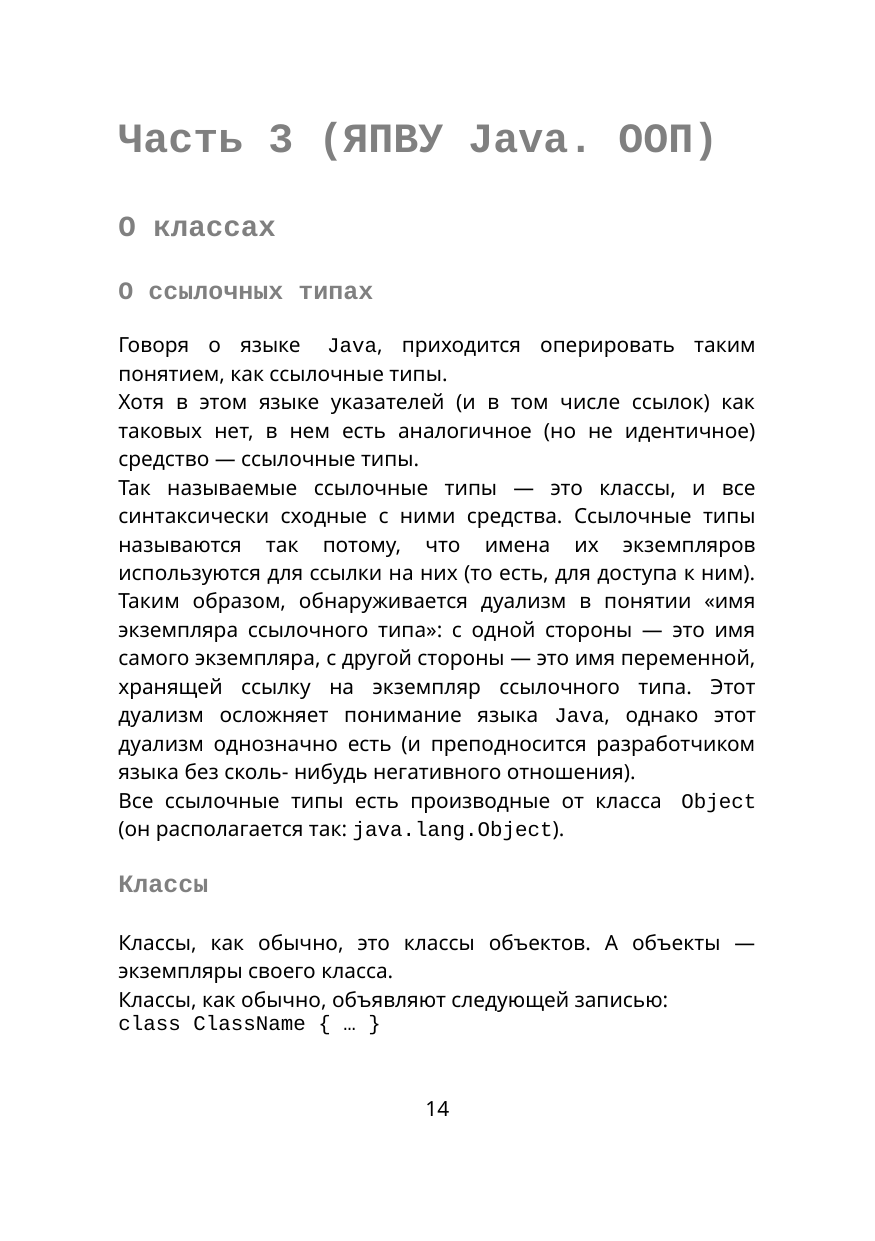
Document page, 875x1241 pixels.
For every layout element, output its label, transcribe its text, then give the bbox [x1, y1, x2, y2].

text Классы [118, 871, 756, 899]
text О классах [118, 212, 756, 246]
text class ClassName { … } [118, 1013, 756, 1037]
text Все ссылочные типы есть производные от класса Object (он располагается так: java.lang.Object). [118, 786, 756, 843]
text Хотя в этом языке указателей (и в том числе ссылок) как таковых нет, в нем есть аналогичное (но не идентичное) средство — ссылочные типы. [118, 387, 756, 473]
text Классы, как обычно, объявляют следующей записью: [118, 985, 756, 1013]
text Так называемые ссылочные типы — это классы, и все синтаксически сходные с ними средства. Ссылочные типы называются так потому, что имена их экземпляров используются для ссылки на них (то есть, для доступа к ним). Таким образом, обнаруживается дуализм в понятии «имя экземпляра ссылочного типа»: с одной стороны — это имя самого экземпляра, с другой стороны — это имя переменной, хранящей ссылку на экземпляр ссылочного типа. Этот дуализм осложняет понимание языка Java, однако этот дуализм однозначно есть (и преподносится разработчиком языка без сколь- нибудь негативного отношения). [118, 473, 756, 786]
text О ссылочных типах [118, 278, 756, 307]
text Часть 3 (ЯПВУ Java. ООП) [118, 118, 756, 165]
text Говоря о языке Java, приходится оперировать таким понятием, как ссылочные типы. [118, 331, 756, 387]
text Классы, как обычно, это классы объектов. А объекты — экземпляры своего класса. [118, 928, 756, 985]
